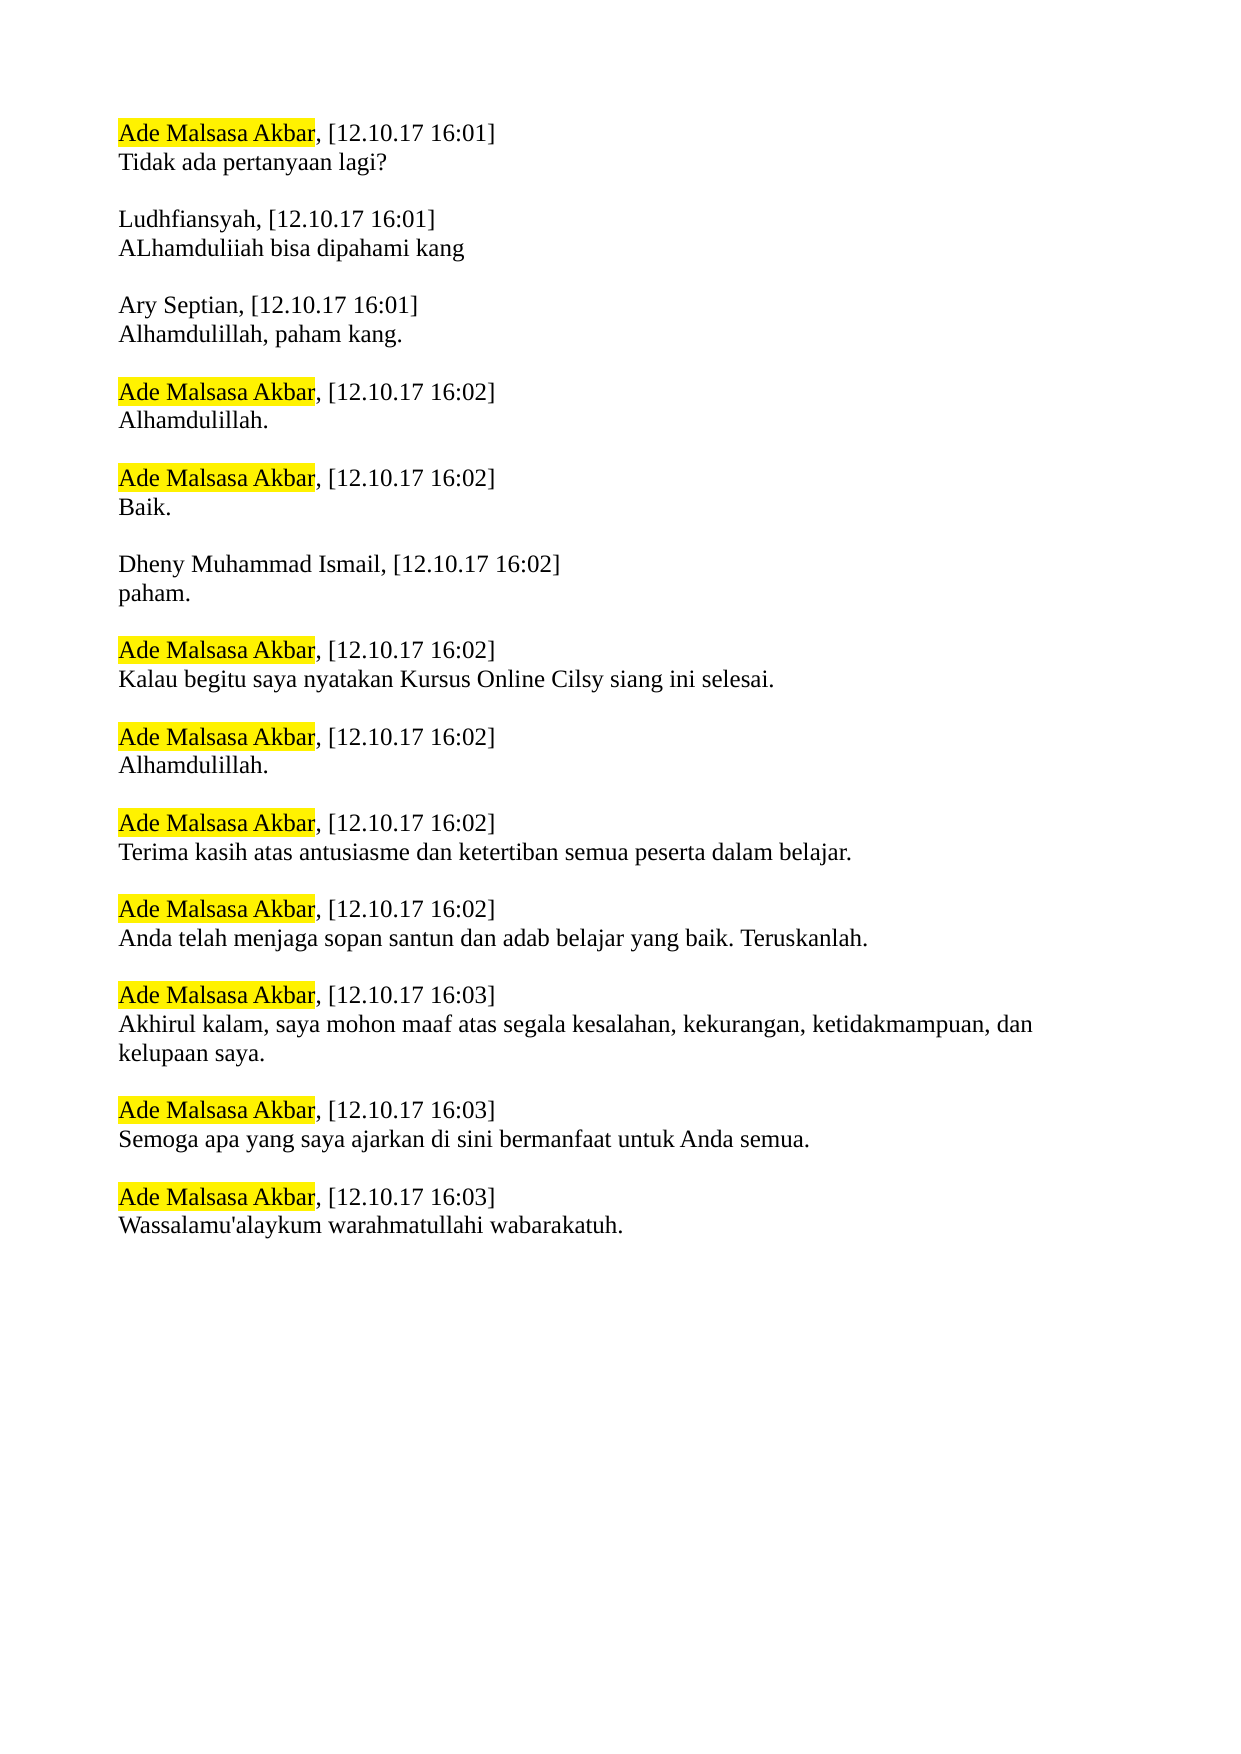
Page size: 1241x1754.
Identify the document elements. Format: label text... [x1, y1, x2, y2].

text Ary Septian, [12.10.17 16:01] [118, 291, 1122, 319]
text Terima kasih atas antusiasme dan ketertiban semua peserta dalam belajar. [118, 837, 1122, 866]
text Semoga apa yang saya ajarkan di sini bermanfaat untuk Anda semua. [118, 1124, 1122, 1153]
text Akhirul kalam, saya mohon maaf atas segala kesalahan, kekurangan, ketidakmampuan, dan kelupaan saya. [118, 1009, 1122, 1067]
text Ade Malsasa Akbar, [12.10.17 16:03] [118, 1096, 1122, 1124]
text Baik. [118, 492, 1122, 521]
text paham. [118, 578, 1122, 607]
text Ludhfiansyah, [12.10.17 16:01] [118, 204, 1122, 233]
text Wassalamu'alaykum warahmatullahi wabarakatuh. [118, 1211, 1122, 1239]
text Ade Malsasa Akbar, [12.10.17 16:02] [118, 722, 1122, 751]
text Ade Malsasa Akbar, [12.10.17 16:03] [118, 1182, 1122, 1211]
text Alhamdulillah, paham kang. [118, 319, 1122, 348]
text Anda telah menjaga sopan santun dan adab belajar yang baik. Teruskanlah. [118, 923, 1122, 952]
text Kalau begitu saya nyatakan Kursus Online Cilsy siang ini selesai. [118, 664, 1122, 693]
text Ade Malsasa Akbar, [12.10.17 16:02] [118, 894, 1122, 923]
text Ade Malsasa Akbar, [12.10.17 16:02] [118, 636, 1122, 664]
text Ade Malsasa Akbar, [12.10.17 16:02] [118, 808, 1122, 837]
text Alhamdulillah. [118, 751, 1122, 779]
text Alhamdulillah. [118, 406, 1122, 434]
text Tidak ada pertanyaan lagi? [118, 147, 1122, 176]
text Ade Malsasa Akbar, [12.10.17 16:03] [118, 981, 1122, 1009]
text Ade Malsasa Akbar, [12.10.17 16:02] [118, 377, 1122, 406]
text ALhamduliiah bisa dipahami kang [118, 233, 1122, 262]
text Ade Malsasa Akbar, [12.10.17 16:01] [118, 118, 1122, 147]
text Ade Malsasa Akbar, [12.10.17 16:02] [118, 463, 1122, 492]
text Dheny Muhammad Ismail, [12.10.17 16:02] [118, 549, 1122, 578]
